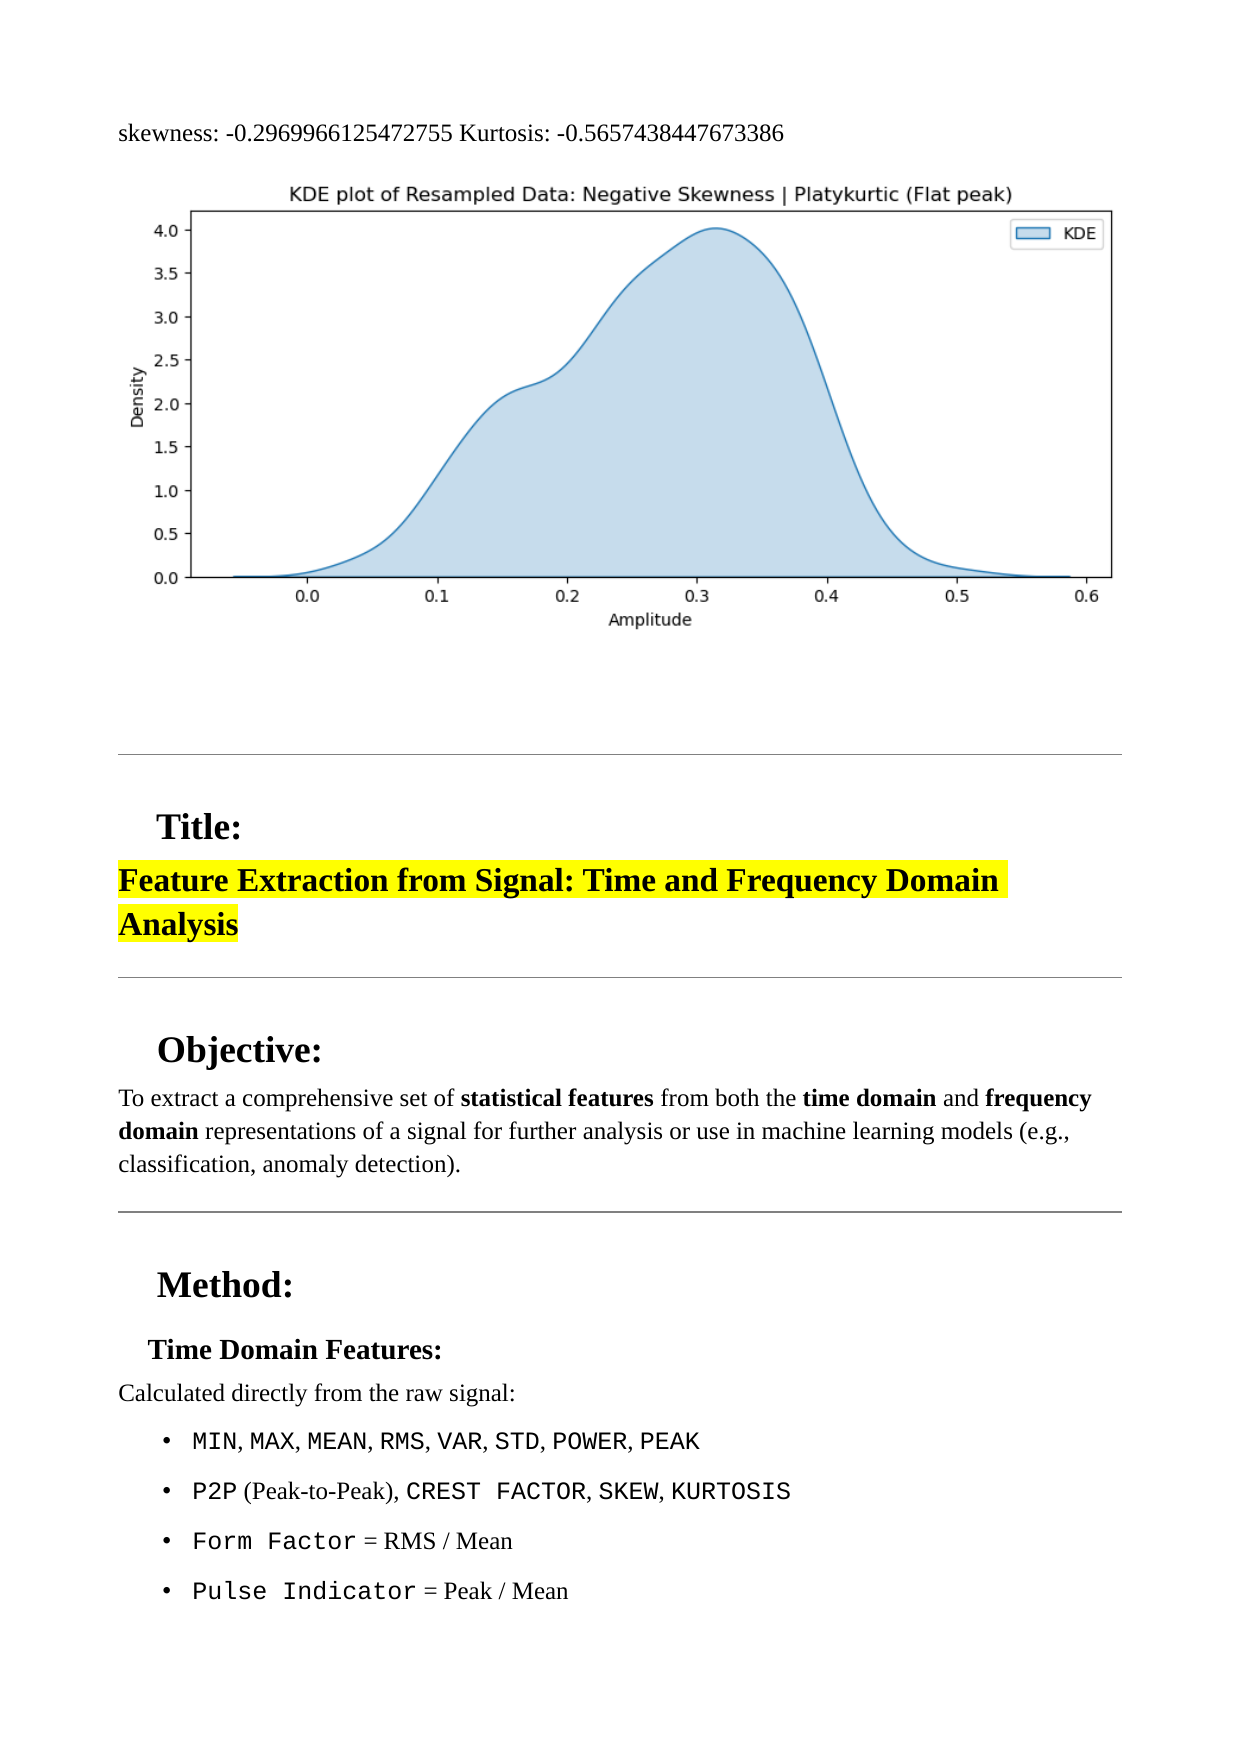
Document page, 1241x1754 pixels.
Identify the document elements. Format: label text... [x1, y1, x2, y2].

list Pulse Indicator = Peak / Mean [162, 1576, 1122, 1607]
text Feature Extraction from Signal: Time and Frequency Domain Analysis [118, 860, 1122, 942]
text To extract a comprehensive set of statistical features from both the time domain and frequency domain representations of a signal for further analysis or use in machine learning models (e.g., classification, anomaly detection). [118, 1083, 1122, 1178]
subtitle 🎯 Objective: [118, 1028, 1122, 1071]
subtitle 📄 Title: [118, 804, 1122, 847]
list MIN, MAX, MEAN, RMS, VAR, STD, POWER, PEAK [162, 1426, 1122, 1457]
subtitle 🔹 Time Domain Features: [118, 1332, 1122, 1366]
list Form Factor = RMS / Mean [162, 1526, 1122, 1557]
text Calculated directly from the raw signal: [118, 1378, 1122, 1407]
list P2P (Peak-to-Peak), CREST FACTOR, SKEW, KURTOSIS [162, 1476, 1122, 1507]
picture [118, 175, 1123, 640]
subtitle 🧪 Method: [118, 1262, 1122, 1305]
text skewness: -0.2969966125472755 Kurtosis: -0.5657438447673386 [118, 118, 1122, 147]
